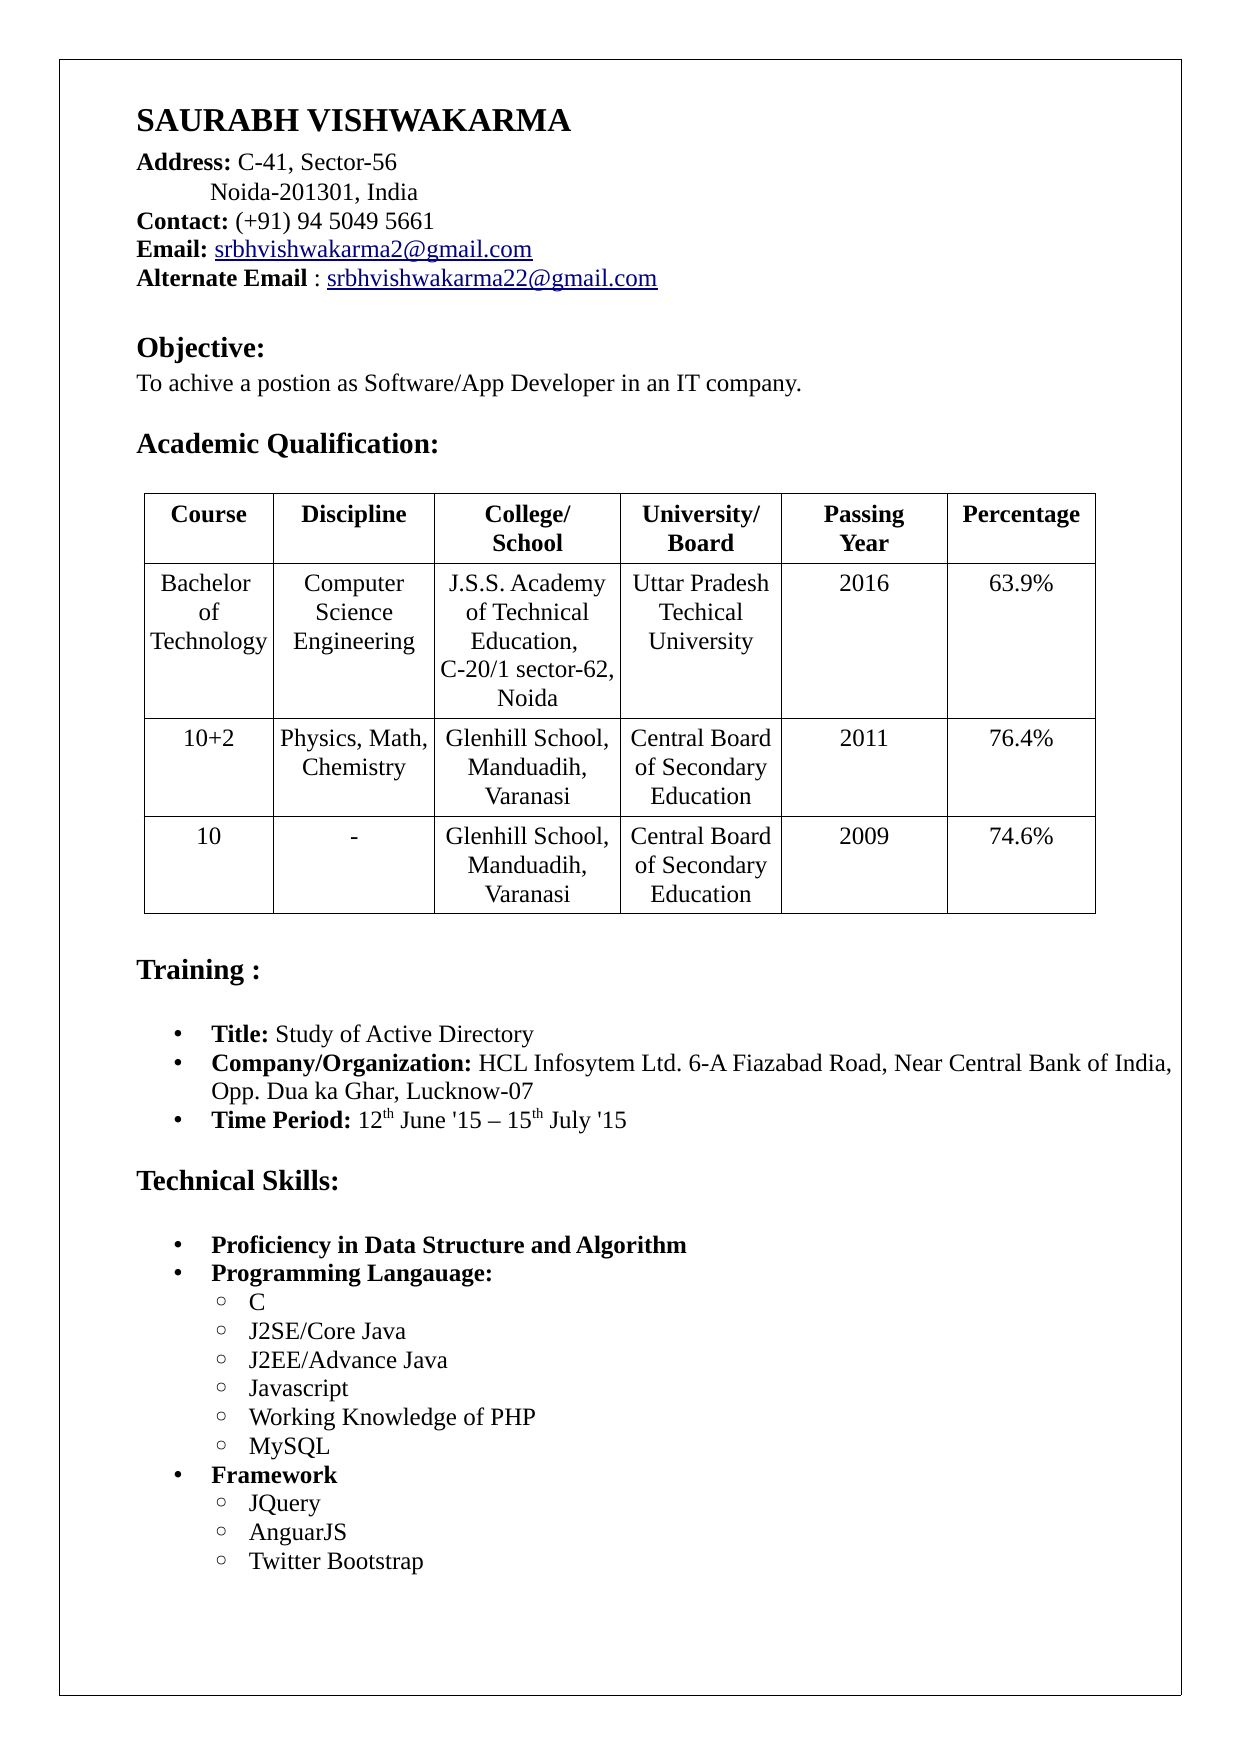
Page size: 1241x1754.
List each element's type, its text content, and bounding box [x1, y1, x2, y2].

table_cell 74.6% [948, 817, 1095, 913]
text Alternate Email : srbhvishwakarma22@gmail.com [62, 263, 1178, 292]
text Academic Qualification: [62, 426, 1178, 460]
text Contact: (+91) 94 5049 5661 [62, 206, 1178, 234]
list AnguarJS [211, 1517, 1178, 1546]
table_cell 63.9% [948, 564, 1095, 718]
list Time Period: 12th June '15 – 15th July '15 [173, 1105, 1178, 1134]
table_header University/ Board [621, 494, 781, 562]
table_cell 10+2 [145, 719, 273, 816]
list J2EE/Advance Java [211, 1345, 1178, 1373]
text SAURABH VISHWAKARMA [62, 100, 1178, 139]
table_cell J.S.S. Academy of Technical Education, C-20/1 sector-62, Noida [435, 564, 620, 718]
table_header Passing Year [782, 494, 947, 562]
table_header College/ School [435, 494, 620, 562]
table_cell Glenhill School, Manduadih, Varanasi [435, 817, 620, 913]
list Programming Langauage: [173, 1258, 1178, 1287]
list Twitter Bootstrap [211, 1546, 1178, 1575]
table_cell 76.4% [948, 719, 1095, 816]
text Objective: [62, 330, 1178, 364]
list MySQL [211, 1431, 1178, 1460]
list Proficiency in Data Structure and Algorithm [173, 1230, 1178, 1258]
table_cell 10 [145, 817, 273, 913]
table_cell Computer Science Engineering [274, 564, 434, 718]
text Technical Skills: [62, 1163, 1178, 1196]
table_cell Central Board of Secondary Education [621, 719, 781, 816]
table_cell Physics, Math, Chemistry [274, 719, 434, 816]
table_cell Uttar Pradesh Techical University [621, 564, 781, 718]
table_cell Bachelor of Technology [145, 564, 273, 718]
list J2SE/Core Java [211, 1316, 1178, 1345]
text Email: srbhvishwakarma2@gmail.com [62, 234, 1178, 263]
list JQuery [211, 1488, 1178, 1517]
table_cell - [274, 817, 434, 913]
table_header Course [145, 494, 273, 562]
text To achive a postion as Software/App Developer in an IT company. [62, 364, 1178, 397]
text Address: C-41, Sector-56 [62, 139, 1178, 177]
list Framework [173, 1460, 1178, 1488]
list Company/Organization: HCL Infosytem Ltd. 6-A Fiazabad Road, Near Central Bank of India, Opp. Dua ka Ghar, Lucknow-07 [173, 1048, 1178, 1105]
list Title: Study of Active Directory [173, 1019, 1178, 1048]
table_cell 2009 [782, 817, 947, 913]
text Training : [62, 952, 1178, 985]
table_cell 2016 [782, 564, 947, 718]
list Working Knowledge of PHP [211, 1402, 1178, 1431]
text Noida-201301, India [62, 177, 1178, 206]
table_header Discipline [274, 494, 434, 562]
table_cell Glenhill School, Manduadih, Varanasi [435, 719, 620, 816]
table_header Percentage [948, 494, 1095, 562]
list Javascript [211, 1373, 1178, 1402]
list C [211, 1287, 1178, 1316]
table_cell 2011 [782, 719, 947, 816]
table_cell Central Board of Secondary Education [621, 817, 781, 913]
